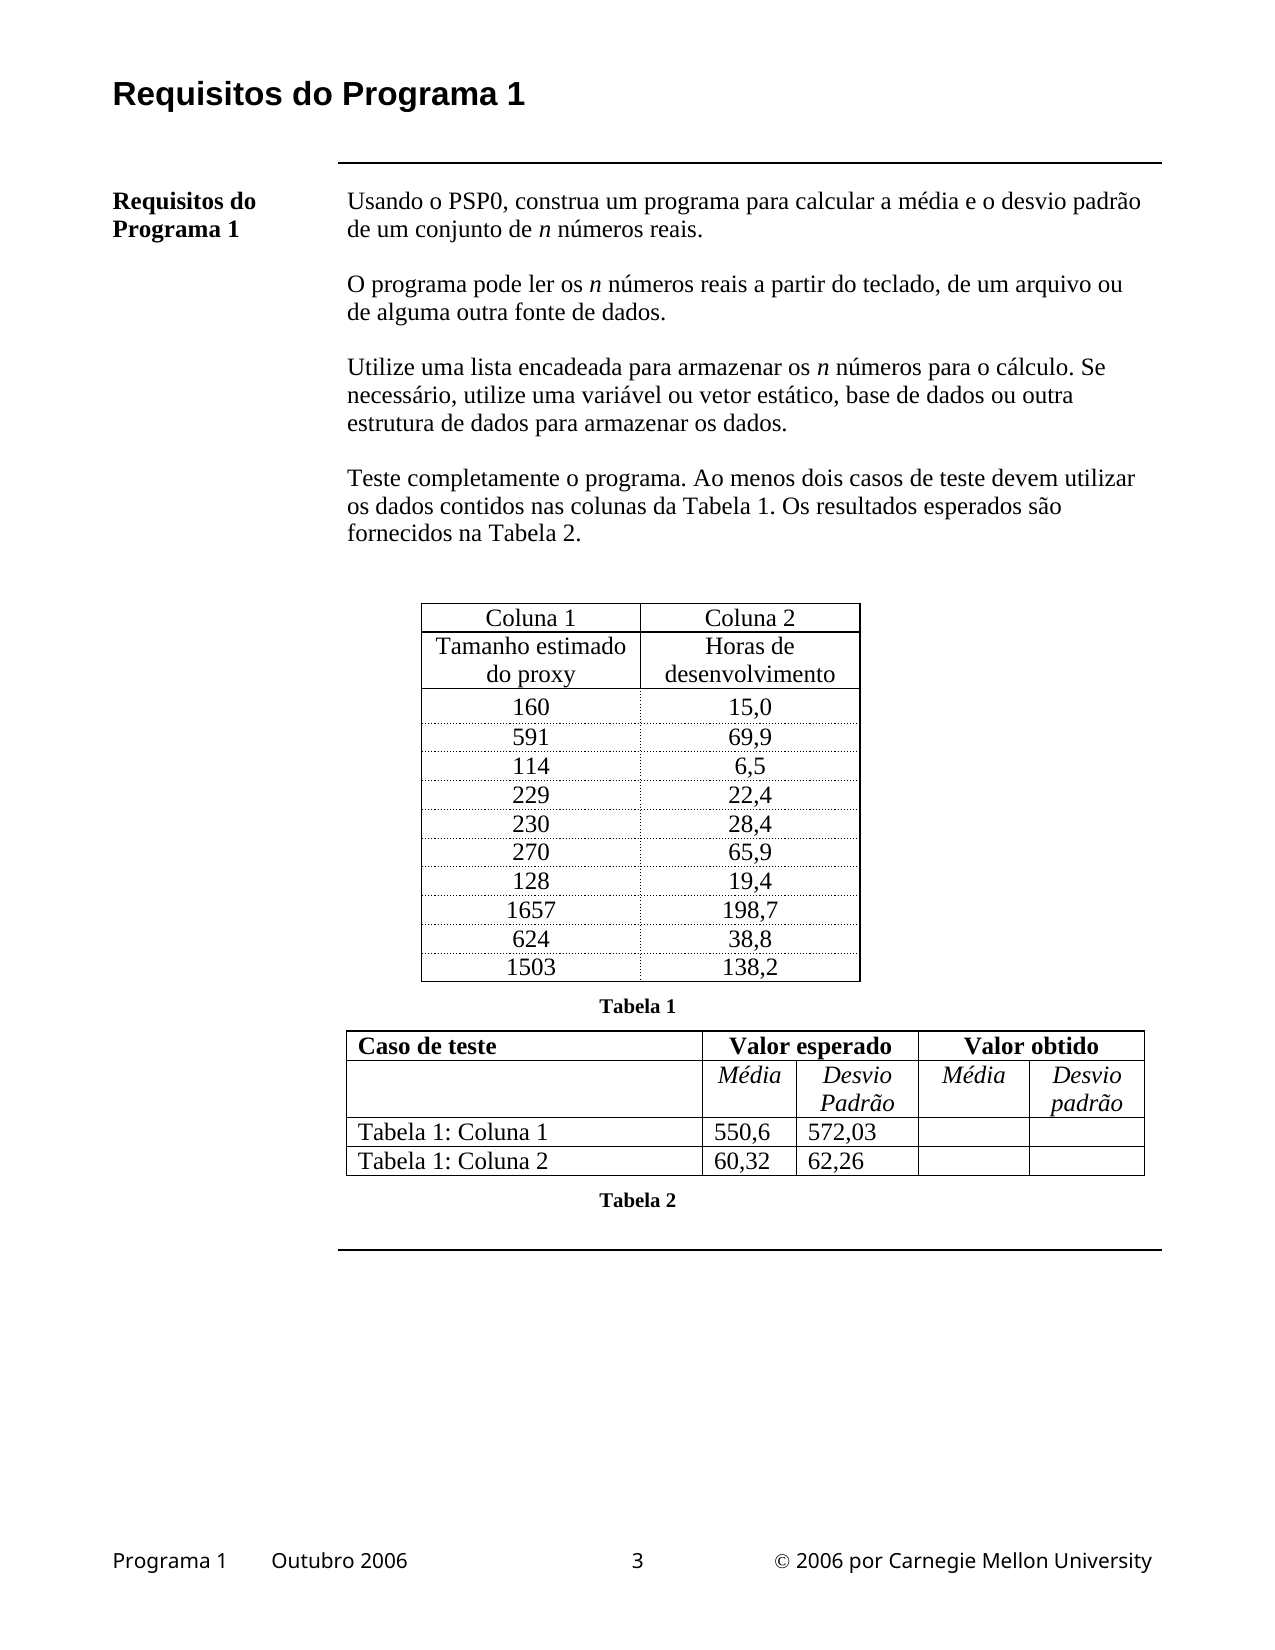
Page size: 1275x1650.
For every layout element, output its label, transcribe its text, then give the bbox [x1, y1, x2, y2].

table_cell Média [703, 1061, 796, 1117]
table_cell 28,4 [640, 809, 859, 837]
table_cell 229 [422, 780, 640, 809]
table_cell 22,4 [640, 780, 859, 809]
table_cell [919, 1147, 1029, 1175]
table_cell Média [919, 1061, 1029, 1117]
table_header Valor esperado [703, 1032, 918, 1059]
table_cell 6,5 [640, 751, 859, 780]
table_cell 60,32 [703, 1147, 796, 1175]
table_cell [93, 1060, 346, 1117]
table_cell Tabela 1: Coluna 2 [347, 1147, 702, 1175]
table_header Requisitos do Programa 1 [94, 187, 337, 575]
table_cell 62,26 [797, 1147, 918, 1175]
text Tabela 1 [112, 995, 1162, 1018]
table_cell [919, 1118, 1029, 1146]
table_cell [1145, 1146, 1163, 1175]
table_cell [1145, 1117, 1163, 1146]
table_cell 69,9 [640, 723, 859, 751]
table_header [1145, 1030, 1163, 1059]
table_cell 114 [422, 751, 640, 780]
subtitle Requisitos do Programa 1 [112, 75, 1275, 112]
table_cell 1657 [422, 895, 640, 924]
table_header Coluna 2 [641, 604, 859, 631]
table_cell 591 [422, 723, 640, 751]
table_header [93, 1030, 346, 1059]
table_cell 38,8 [640, 924, 859, 952]
table_cell 230 [422, 809, 640, 837]
table_cell 270 [422, 838, 640, 866]
table_cell 624 [422, 924, 640, 952]
table_cell Desvio padrão [1030, 1061, 1144, 1117]
table_cell 572,03 [797, 1118, 918, 1146]
table_cell 128 [422, 866, 640, 895]
table_cell [93, 1117, 346, 1146]
table_cell 160 [422, 689, 640, 722]
table_cell 550,6 [703, 1118, 796, 1146]
table_header Usando o PSP0, construa um programa para calcular a média e o desvio padrão de um conjunto de n números reais. O programa pode ler os n números reais a partir do teclado, de um arquivo ou de alguma outra fonte de dados. Utilize uma lista encadeada para armazenar os n números para o cálculo. Se necessário, utilize uma variável ou vetor estático, base de dados ou outra estrutura de dados para armazenar os dados. Teste completamente o programa. Ao menos dois casos de teste devem utilizar os dados contidos nas colunas da Tabela 1. Os resultados esperados são fornecidos na Tabela 2. [338, 187, 1162, 575]
table_header Coluna 1 [422, 604, 640, 631]
table_cell Tabela 1: Coluna 1 [347, 1118, 702, 1146]
table_cell [1030, 1147, 1144, 1175]
text Tabela 2 [112, 1189, 1162, 1212]
table_cell 138,2 [640, 953, 859, 981]
table_cell Tamanho estimado do proxy [422, 633, 640, 688]
table_cell 198,7 [640, 895, 859, 924]
table_header Valor obtido [919, 1032, 1144, 1059]
table_cell 19,4 [640, 866, 859, 895]
table_cell [347, 1061, 702, 1117]
table_cell Desvio Padrão [797, 1061, 918, 1117]
table_cell Horas de desenvolvimento [641, 633, 859, 688]
table_cell 65,9 [640, 838, 859, 866]
table_cell 1503 [422, 953, 640, 981]
table_header Caso de teste [347, 1032, 702, 1059]
table_cell [93, 1146, 346, 1175]
table_cell [1145, 1060, 1163, 1117]
table_cell [1030, 1118, 1144, 1146]
table_cell 15,0 [640, 689, 859, 722]
